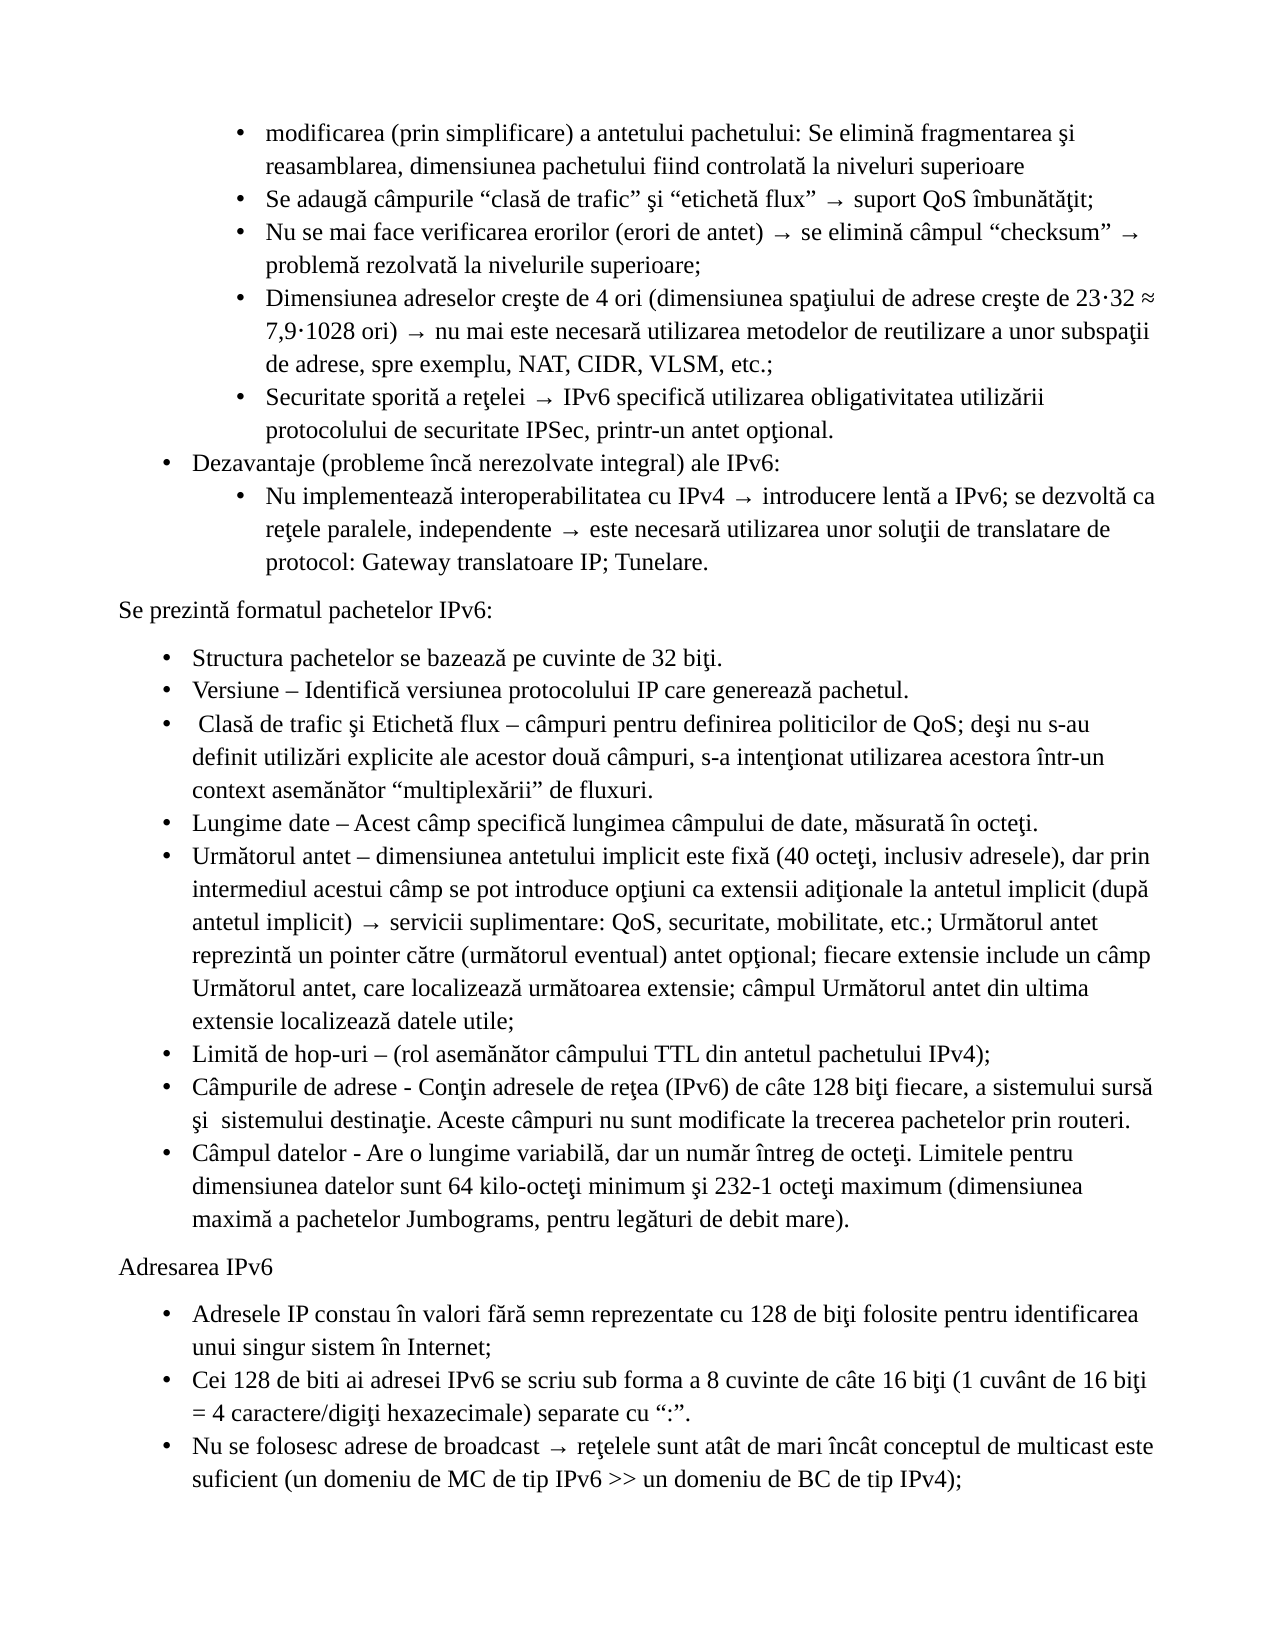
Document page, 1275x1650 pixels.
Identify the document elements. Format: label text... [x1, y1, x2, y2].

list Câmpul datelor - Are o lungime variabilă, dar un număr întreg de octeţi. Limitele pentru dimensiunea datelor sunt 64 kilo-octeţi minimum şi 232-1 octeţi maximum (dimensiunea maximă a pachetelor Jumbograms, pentru legături de debit mare). [162, 1138, 1157, 1233]
list Nu se folosesc adrese de broadcast → reţelele sunt atât de mari încât conceptul de multicast este suficient (un domeniu de MC de tip IPv6 >> un domeniu de BC de tip IPv4); [162, 1431, 1157, 1493]
list Cei 128 de biti ai adresei IPv6 se scriu sub forma a 8 cuvinte de câte 16 biţi (1 cuvânt de 16 biţi = 4 caractere/digiţi hexazecimale) separate cu “:”. [162, 1365, 1157, 1427]
list Dezavantaje (probleme încă nerezolvate integral) ale IPv6: [162, 448, 1157, 477]
list Nu se mai face verificarea erorilor (erori de antet) → se elimină câmpul “checksum” → problemă rezolvată la nivelurile superioare; [236, 217, 1157, 279]
list Lungime date – Acest câmp specifică lungimea câmpului de date, măsurată în octeţi. [162, 808, 1157, 836]
list Adresele IP constau în valori fără semn reprezentate cu 128 de biţi folosite pentru identificarea unui singur sistem în Internet; [162, 1299, 1157, 1361]
list Dimensiunea adreselor creşte de 4 ori (dimensiunea spaţiului de adrese creşte de 23⋅32 ≈ 7,9⋅1028 ori) → nu mai este necesară utilizarea metodelor de reutilizare a unor subspaţii de adrese, spre exemplu, NAT, CIDR, VLSM, etc.; [236, 283, 1157, 378]
list Următorul antet – dimensiunea antetului implicit este fixă (40 octeţi, inclusiv adresele), dar prin intermediul acestui câmp se pot introduce opţiuni ca extensii adiţionale la antetul implicit (după antetul implicit) → servicii suplimentare: QoS, securitate, mobilitate, etc.; Următorul antet reprezintă un pointer către (următorul eventual) antet opţional; fiecare extensie include un câmp Următorul antet, care localizează următoarea extensie; câmpul Următorul antet din ultima extensie localizează datele utile; [162, 841, 1157, 1034]
list Câmpurile de adrese - Conţin adresele de reţea (IPv6) de câte 128 biţi fiecare, a sistemului sursă şi sistemului destinaţie. Aceste câmpuri nu sunt modificate la trecerea pachetelor prin routeri. [162, 1072, 1157, 1134]
list Versiune – Identifică versiunea protocolului IP care generează pachetul. [162, 676, 1157, 704]
text Adresarea IPv6 [118, 1252, 1157, 1280]
list Nu implementează interoperabilitatea cu IPv4 → introducere lentă a IPv6; se dezvoltă ca reţele paralele, independente → este necesară utilizarea unor soluţii de translatare de protocol: Gateway translatoare IP; Tunelare. [236, 481, 1157, 576]
list Securitate sporită a reţelei → IPv6 specifică utilizarea obligativitatea utilizării protocolului de securitate IPSec, printr-un antet opţional. [236, 382, 1157, 444]
list modificarea (prin simplificare) a antetului pachetului: Se elimină fragmentarea şi reasamblarea, dimensiunea pachetului fiind controlată la niveluri superioare [236, 118, 1157, 180]
list Se adaugă câmpurile “clasă de trafic” şi “etichetă flux” → suport QoS îmbunătăţit; [236, 184, 1157, 213]
text Se prezintă formatul pachetelor IPv6: [118, 595, 1157, 624]
list Limită de hop-uri – (rol asemănător câmpului TTL din antetul pachetului IPv4); [162, 1039, 1157, 1068]
list Clasă de trafic şi Etichetă flux – câmpuri pentru definirea politicilor de QoS; deşi nu s-au definit utilizări explicite ale acestor două câmpuri, s-a intenţionat utilizarea acestora într-un context asemănător “multiplexării” de fluxuri. [162, 709, 1157, 803]
list Structura pachetelor se bazează pe cuvinte de 32 biţi. [162, 643, 1157, 671]
